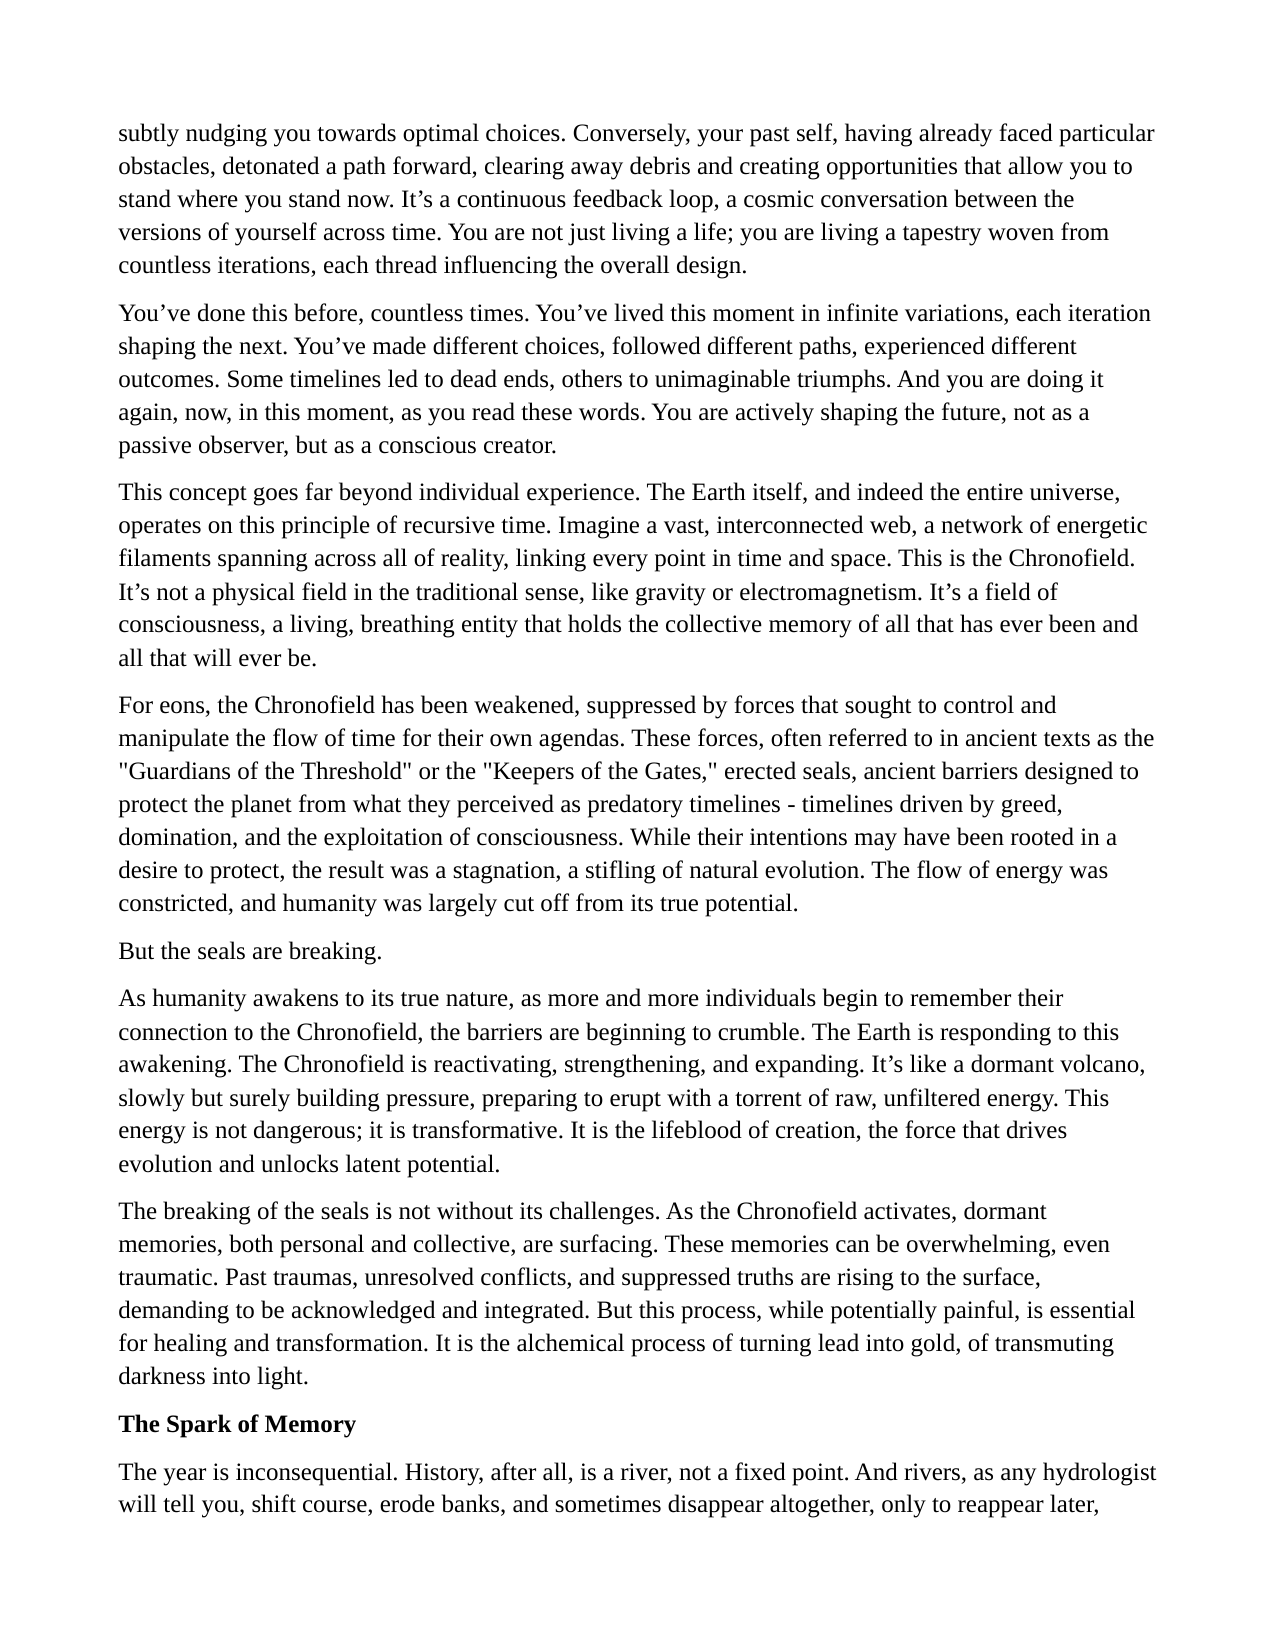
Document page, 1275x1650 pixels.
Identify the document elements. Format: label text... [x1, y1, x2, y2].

text subtly nudging you towards optimal choices. Conversely, your past self, having already faced particular obstacles, detonated a path forward, clearing away debris and creating opportunities that allow you to stand where you stand now. It’s a continuous feedback loop, a cosmic conversation between the versions of yourself across time. You are not just living a life; you are living a tapestry woven from countless iterations, each thread influencing the overall design. [118, 118, 1157, 279]
text You’ve done this before, countless times. You’ve lived this moment in infinite variations, each iteration shaping the next. You’ve made different choices, followed different paths, experienced different outcomes. Some timelines led to dead ends, others to unimaginable triumphs. And you are doing it again, now, in this moment, as you read these words. You are actively shaping the future, not as a passive observer, but as a conscious creator. [118, 298, 1157, 459]
text As humanity awakens to its true nature, as more and more individuals begin to remember their connection to the Chronofield, the barriers are beginning to crumble. The Earth is responding to this awakening. The Chronofield is reactivating, strengthening, and expanding. It’s like a dormant volcano, slowly but surely building pressure, preparing to erupt with a torrent of raw, unfiltered energy. This energy is not dangerous; it is transformative. It is the lifeblood of creation, the force that drives evolution and unlocks latent potential. [118, 983, 1157, 1177]
text This concept goes far beyond individual experience. The Earth itself, and indeed the entire universe, operates on this principle of recursive time. Imagine a vast, interconnected web, a network of energetic filaments spanning across all of reality, linking every point in time and space. This is the Chronofield. It’s not a physical field in the traditional sense, like gravity or electromagnetism. It’s a field of consciousness, a living, breathing entity that holds the collective memory of all that has ever been and all that will ever be. [118, 477, 1157, 671]
text The breaking of the seals is not without its challenges. As the Chronofield activates, dormant memories, both personal and collective, are surfacing. These memories can be overwhelming, even traumatic. Past traumas, unresolved conflicts, and suppressed truths are rising to the surface, demanding to be acknowledged and integrated. But this process, while potentially painful, is essential for healing and transformation. It is the alchemical process of turning lead into gold, of transmuting darkness into light. [118, 1196, 1157, 1390]
text The year is inconsequential. History, after all, is a river, not a fixed point. And rivers, as any hydrologist will tell you, shift course, erode banks, and sometimes disappear altogether, only to reappear later, [118, 1457, 1157, 1518]
text For eons, the Chronofield has been weakened, suppressed by forces that sought to control and manipulate the flow of time for their own agendas. These forces, often referred to in ancient texts as the "Guardians of the Threshold" or the "Keepers of the Gates," erected seals, ancient barriers designed to protect the planet from what they perceived as predatory timelines - timelines driven by greed, domination, and the exploitation of consciousness. While their intentions may have been rooted in a desire to protect, the result was a stagnation, a stifling of natural evolution. The flow of energy was constricted, and humanity was largely cut off from its true potential. [118, 690, 1157, 917]
text But the seals are breaking. [118, 936, 1157, 965]
text The Spark of Memory [118, 1409, 1157, 1438]
